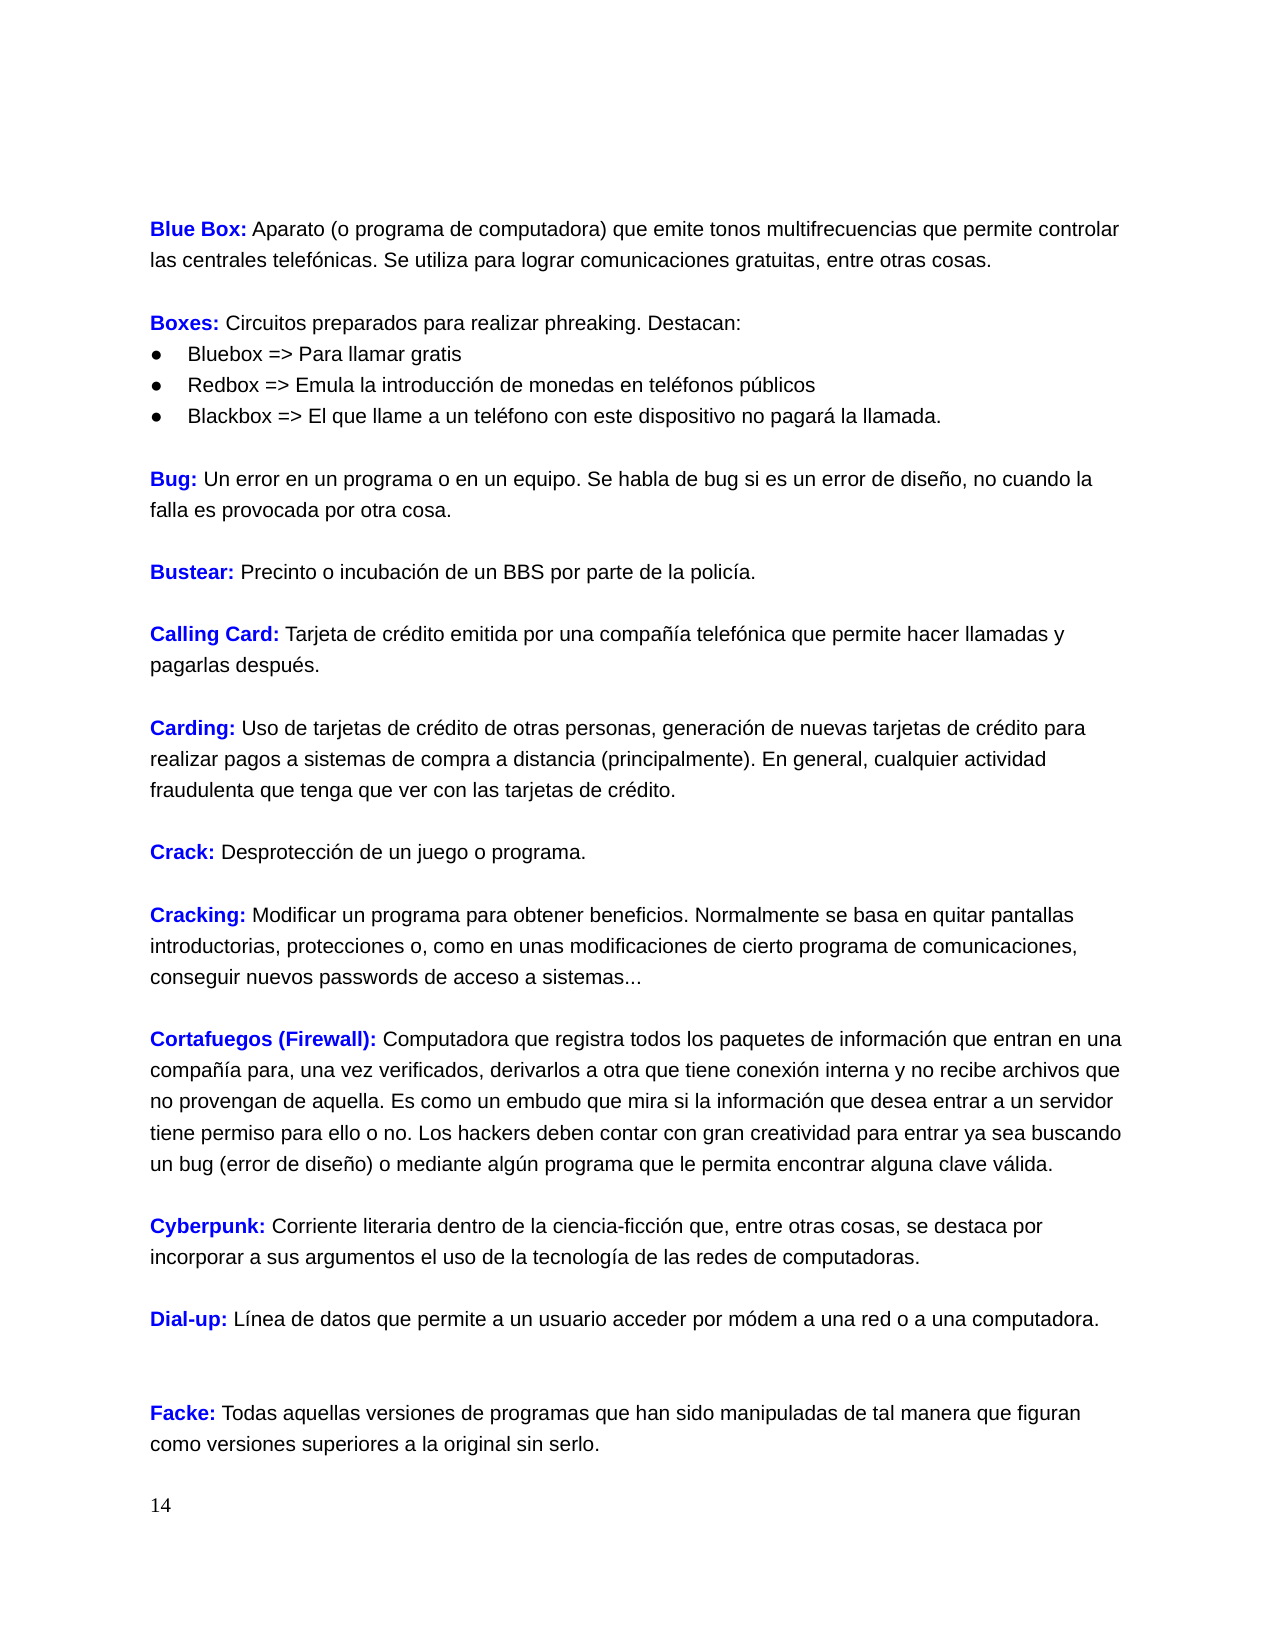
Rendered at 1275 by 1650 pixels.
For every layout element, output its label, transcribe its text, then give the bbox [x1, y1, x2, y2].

text Dial-up: Línea de datos que permite a un usuario acceder por módem a una red o a una computadora. [150, 1307, 1125, 1331]
text Bustear: Precinto o incubación de un BBS por parte de la policía. [150, 560, 1050, 584]
text Crack: Desprotección de un juego o programa. [150, 840, 1050, 864]
text Cortafuegos (Firewall): Computadora que registra todos los paquetes de información que entran en una compañía para, una vez verificados, derivarlos a otra que tiene conexión interna y no recibe archivos que no provengan de aquella. Es como un embudo que mira si la información que desea entrar a un servidor tiene permiso para ello o no. Los hackers deben contar con gran creatividad para entrar ya sea buscando un bug (error de diseño) o mediante algún programa que le permita encontrar alguna clave válida. [150, 1027, 1125, 1176]
text Boxes: Circuitos preparados para realizar phreaking. Destacan: [150, 311, 1050, 334]
text Carding: Uso de tarjetas de crédito de otras personas, generación de nuevas tarjetas de crédito para realizar pagos a sistemas de compra a distancia (principalmente). En general, cualquier actividad fraudulenta que tenga que ver con las tarjetas de crédito. [150, 716, 1125, 802]
text Cyberpunk: Corriente literaria dentro de la ciencia-ficción que, entre otras cosas, se destaca por incorporar a sus argumentos el uso de la tecnología de las redes de computadoras. [150, 1214, 1125, 1269]
list Blackbox => El que llame a un teléfono con este dispositivo no pagará la llamada. [150, 404, 1050, 428]
text Cracking: Modificar un programa para obtener beneficios. Normalmente se basa en quitar pantallas introductorias, protecciones o, como en unas modificaciones de cierto programa de comunicaciones, conseguir nuevos passwords de acceso a sistemas... [150, 902, 1124, 989]
list Redbox => Emula la introducción de monedas en teléfonos públicos [150, 373, 1050, 397]
text Bug: Un error en un programa o en un equipo. Se habla de bug si es un error de diseño, no cuando la falla es provocada por otra cosa. [150, 466, 1125, 521]
list Bluebox => Para llamar gratis [150, 342, 1050, 366]
text Blue Box: Aparato (o programa de computadora) que emite tonos multifrecuencias que permite controlar las centrales telefónicas. Se utiliza para lograr comunicaciones gratuitas, entre otras cosas. [150, 217, 1125, 272]
text Calling Card: Tarjeta de crédito emitida por una compañía telefónica que permite hacer llamadas y pagarlas después. [150, 622, 1125, 677]
text Facke: Todas aquellas versiones de programas que han sido manipuladas de tal manera que figuran como versiones superiores a la original sin serlo. [150, 1401, 1124, 1456]
